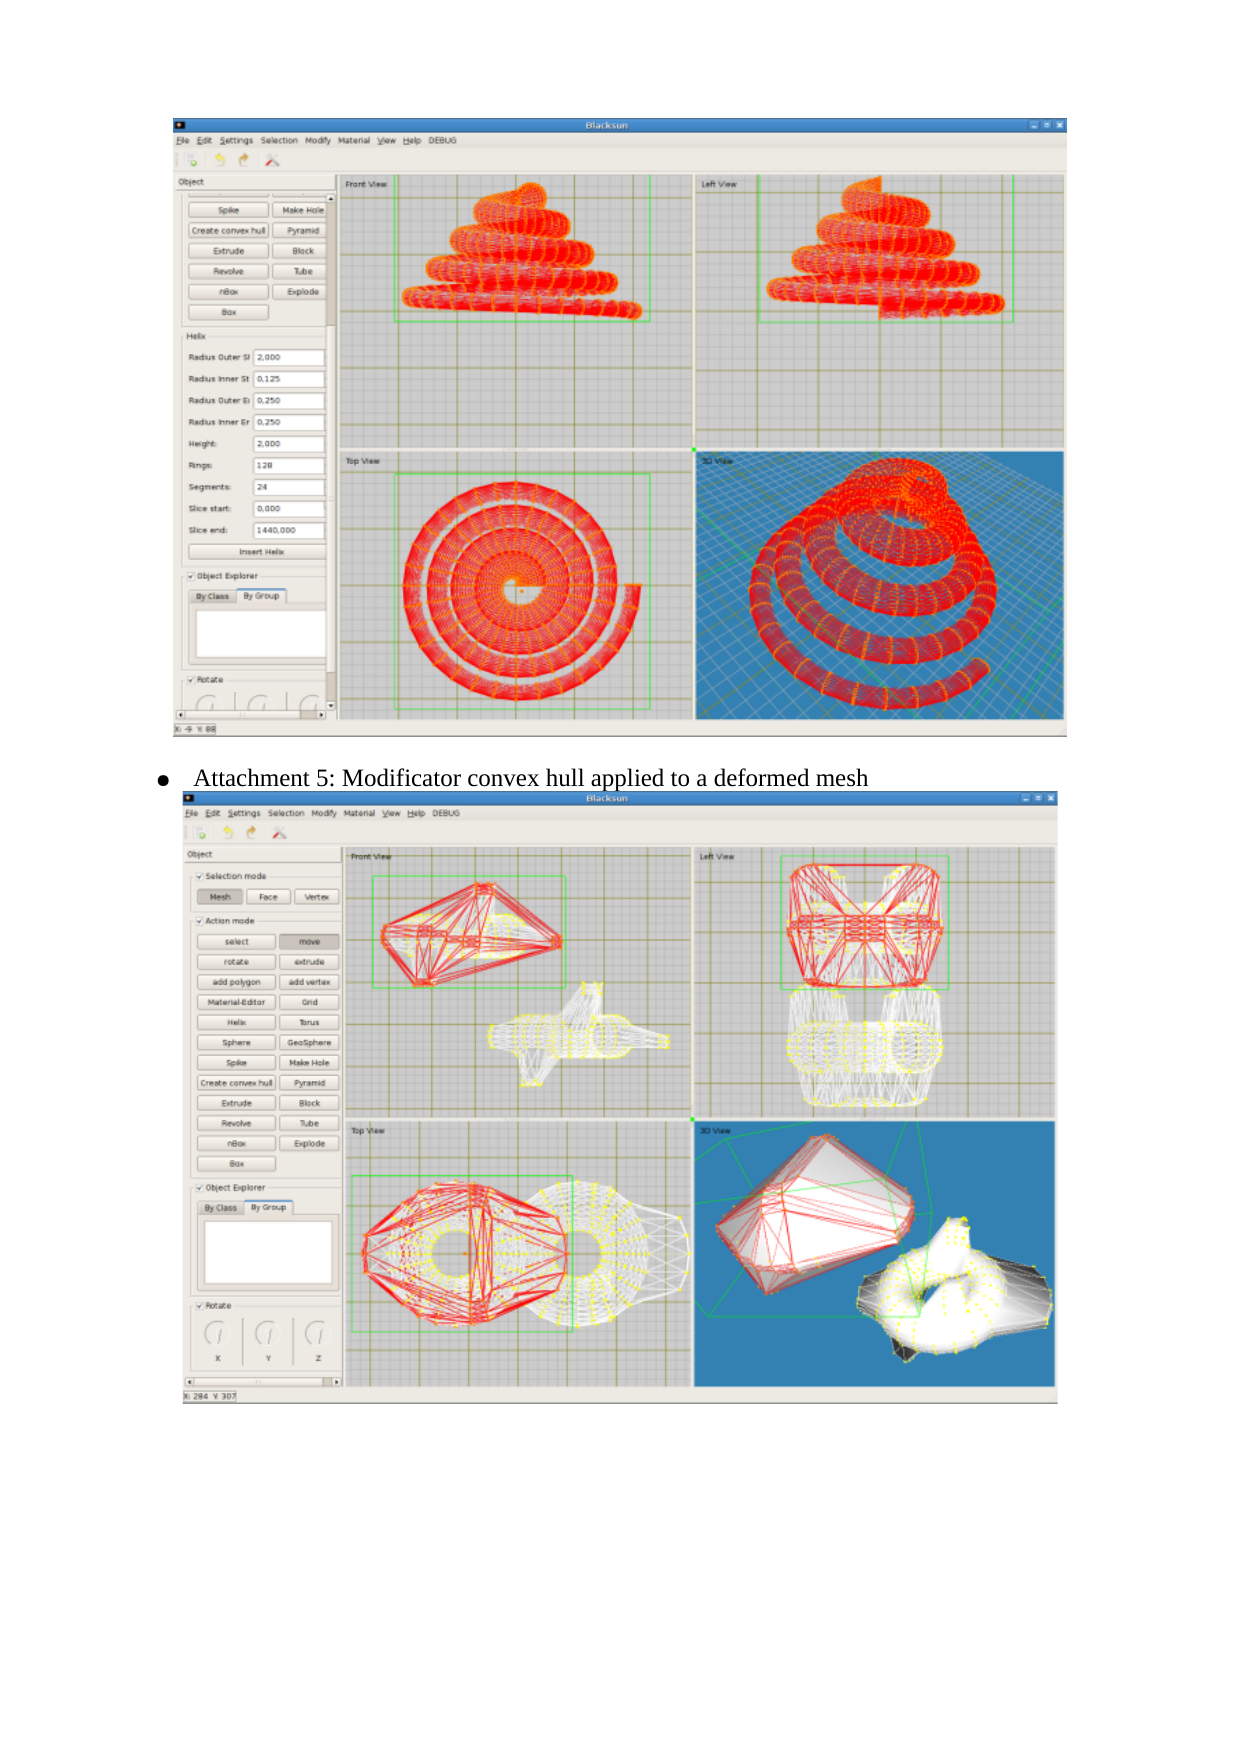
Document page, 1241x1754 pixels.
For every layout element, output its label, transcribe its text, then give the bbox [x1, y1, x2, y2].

list Attachment 5: Modificator convex hull applied to a deformed mesh [156, 764, 1122, 792]
picture [173, 118, 1067, 737]
picture [182, 791, 1058, 1404]
